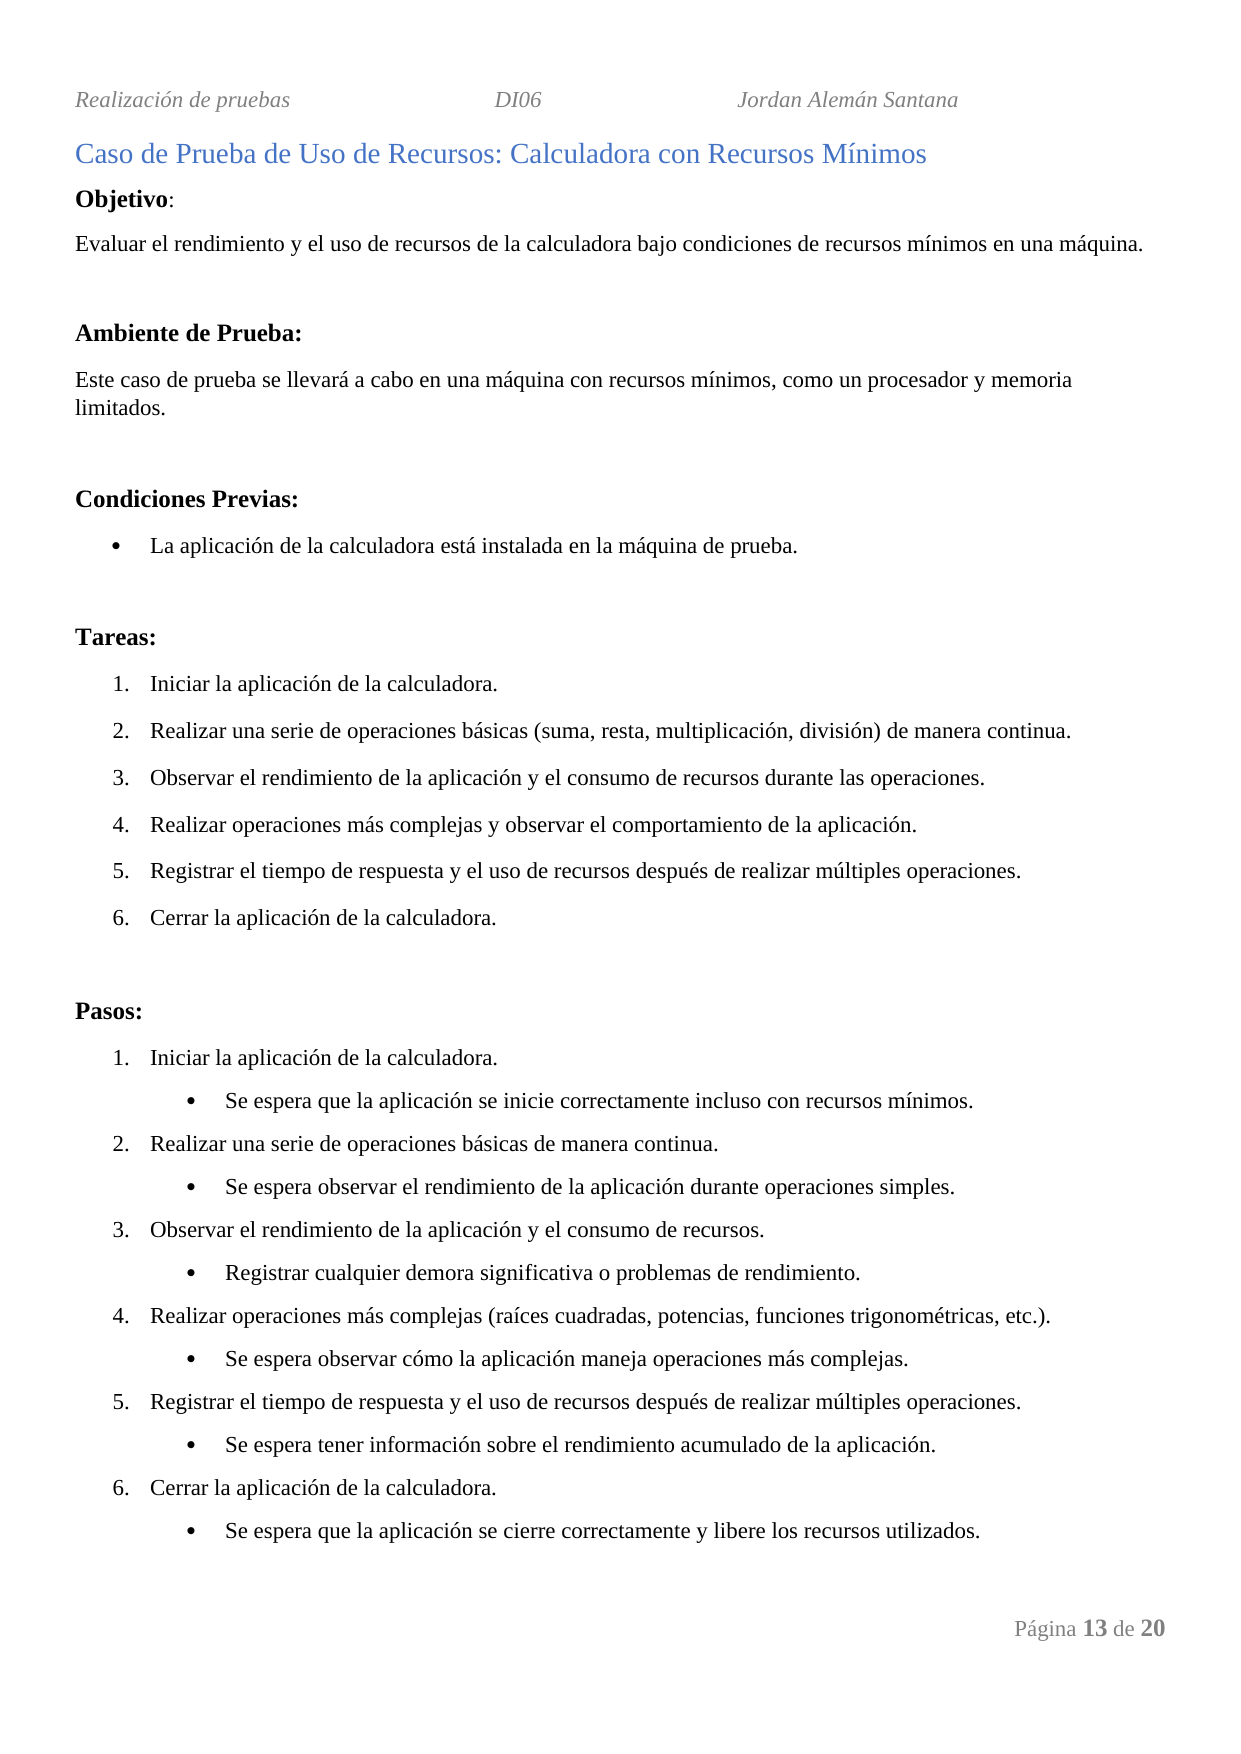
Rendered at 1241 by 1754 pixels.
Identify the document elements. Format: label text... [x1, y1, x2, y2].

text Pasos: [75, 996, 1165, 1025]
list Realizar operaciones más complejas (raíces cuadradas, potencias, funciones trigonométricas, etc.). [112, 1302, 1165, 1328]
list Registrar el tiempo de respuesta y el uso de recursos después de realizar múltiples operaciones. [112, 857, 1165, 884]
text Tareas: [75, 622, 1165, 651]
text Evaluar el rendimiento y el uso de recursos de la calculadora bajo condiciones de recursos mínimos en una máquina. [75, 230, 1165, 256]
list Se espera que la aplicación se cierre correctamente y libere los recursos utilizados. [187, 1517, 1165, 1544]
text Condiciones Previas: [75, 484, 1165, 513]
list Registrar el tiempo de respuesta y el uso de recursos después de realizar múltiples operaciones. [112, 1388, 1165, 1414]
subtitle Caso de Prueba de Uso de Recursos: Calculadora con Recursos Mínimos [75, 136, 1165, 169]
list Realizar una serie de operaciones básicas (suma, resta, multiplicación, división) de manera continua. [112, 717, 1165, 743]
list Cerrar la aplicación de la calculadora. [112, 904, 1165, 931]
list Realizar operaciones más complejas y observar el comportamiento de la aplicación. [112, 811, 1165, 837]
text Ambiente de Prueba: [75, 318, 1165, 347]
list La aplicación de la calculadora está instalada en la máquina de prueba. [112, 532, 1165, 558]
list Se espera observar cómo la aplicación maneja operaciones más complejas. [187, 1345, 1165, 1372]
list Se espera tener información sobre el rendimiento acumulado de la aplicación. [187, 1431, 1165, 1458]
list Realizar una serie de operaciones básicas de manera continua. [112, 1130, 1165, 1156]
text Objetivo: [75, 184, 1165, 213]
text Este caso de prueba se llevará a cabo en una máquina con recursos mínimos, como un procesador y memoria limitados. [75, 366, 1165, 421]
list Se espera observar el rendimiento de la aplicación durante operaciones simples. [187, 1173, 1165, 1199]
list Se espera que la aplicación se inicie correctamente incluso con recursos mínimos. [187, 1087, 1165, 1113]
list Iniciar la aplicación de la calculadora. [112, 670, 1165, 696]
list Observar el rendimiento de la aplicación y el consumo de recursos durante las operaciones. [112, 764, 1165, 790]
list Observar el rendimiento de la aplicación y el consumo de recursos. [112, 1216, 1165, 1242]
list Iniciar la aplicación de la calculadora. [112, 1044, 1165, 1070]
list Cerrar la aplicación de la calculadora. [112, 1474, 1165, 1501]
list Registrar cualquier demora significativa o problemas de rendimiento. [187, 1259, 1165, 1286]
